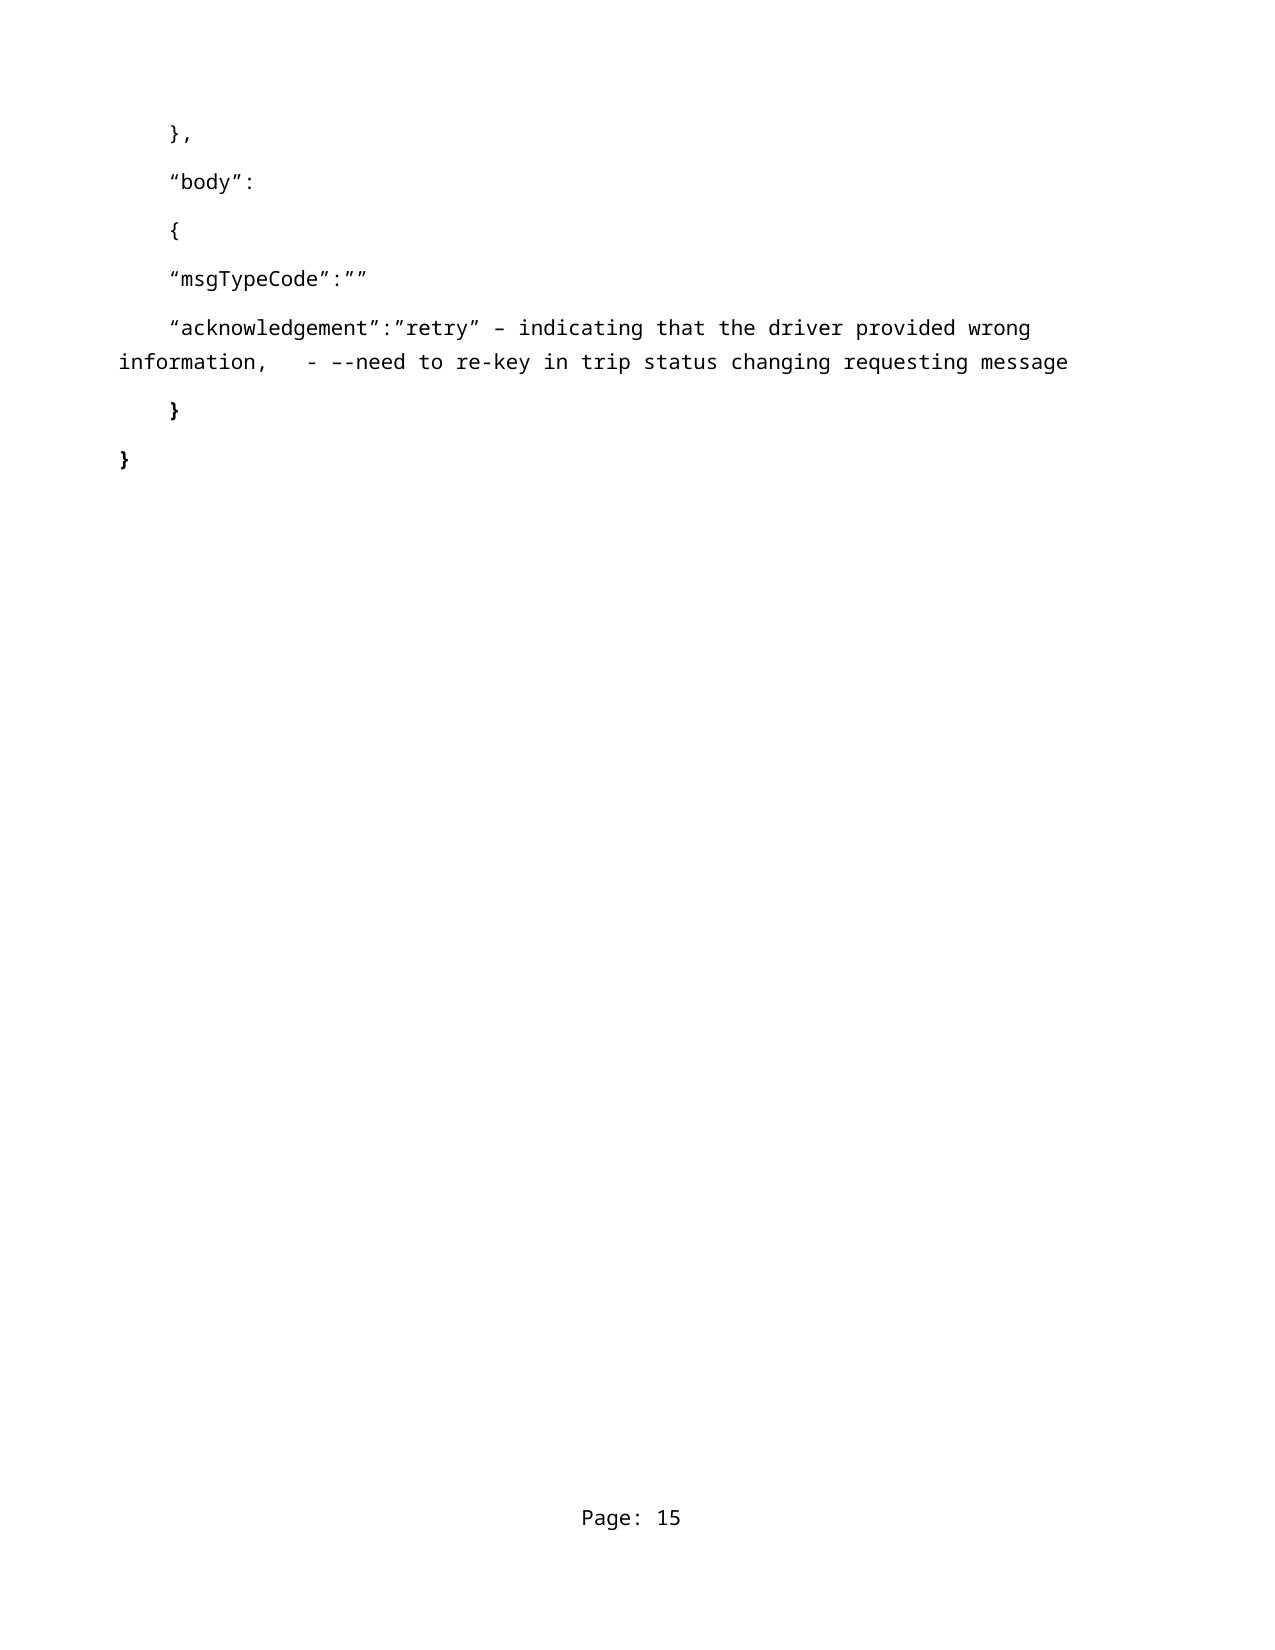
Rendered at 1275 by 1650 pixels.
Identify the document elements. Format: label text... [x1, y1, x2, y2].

text } [118, 444, 1157, 472]
text { [118, 215, 1157, 244]
text “body”: [118, 167, 1157, 195]
text “msgTypeCode”:”” [118, 264, 1157, 292]
text }, [118, 118, 1157, 147]
text “acknowledgement”:”retry” – indicating that the driver provided wrong information, - –-need to re-key in trip status changing requesting message [118, 313, 1157, 375]
text } [118, 395, 1157, 424]
